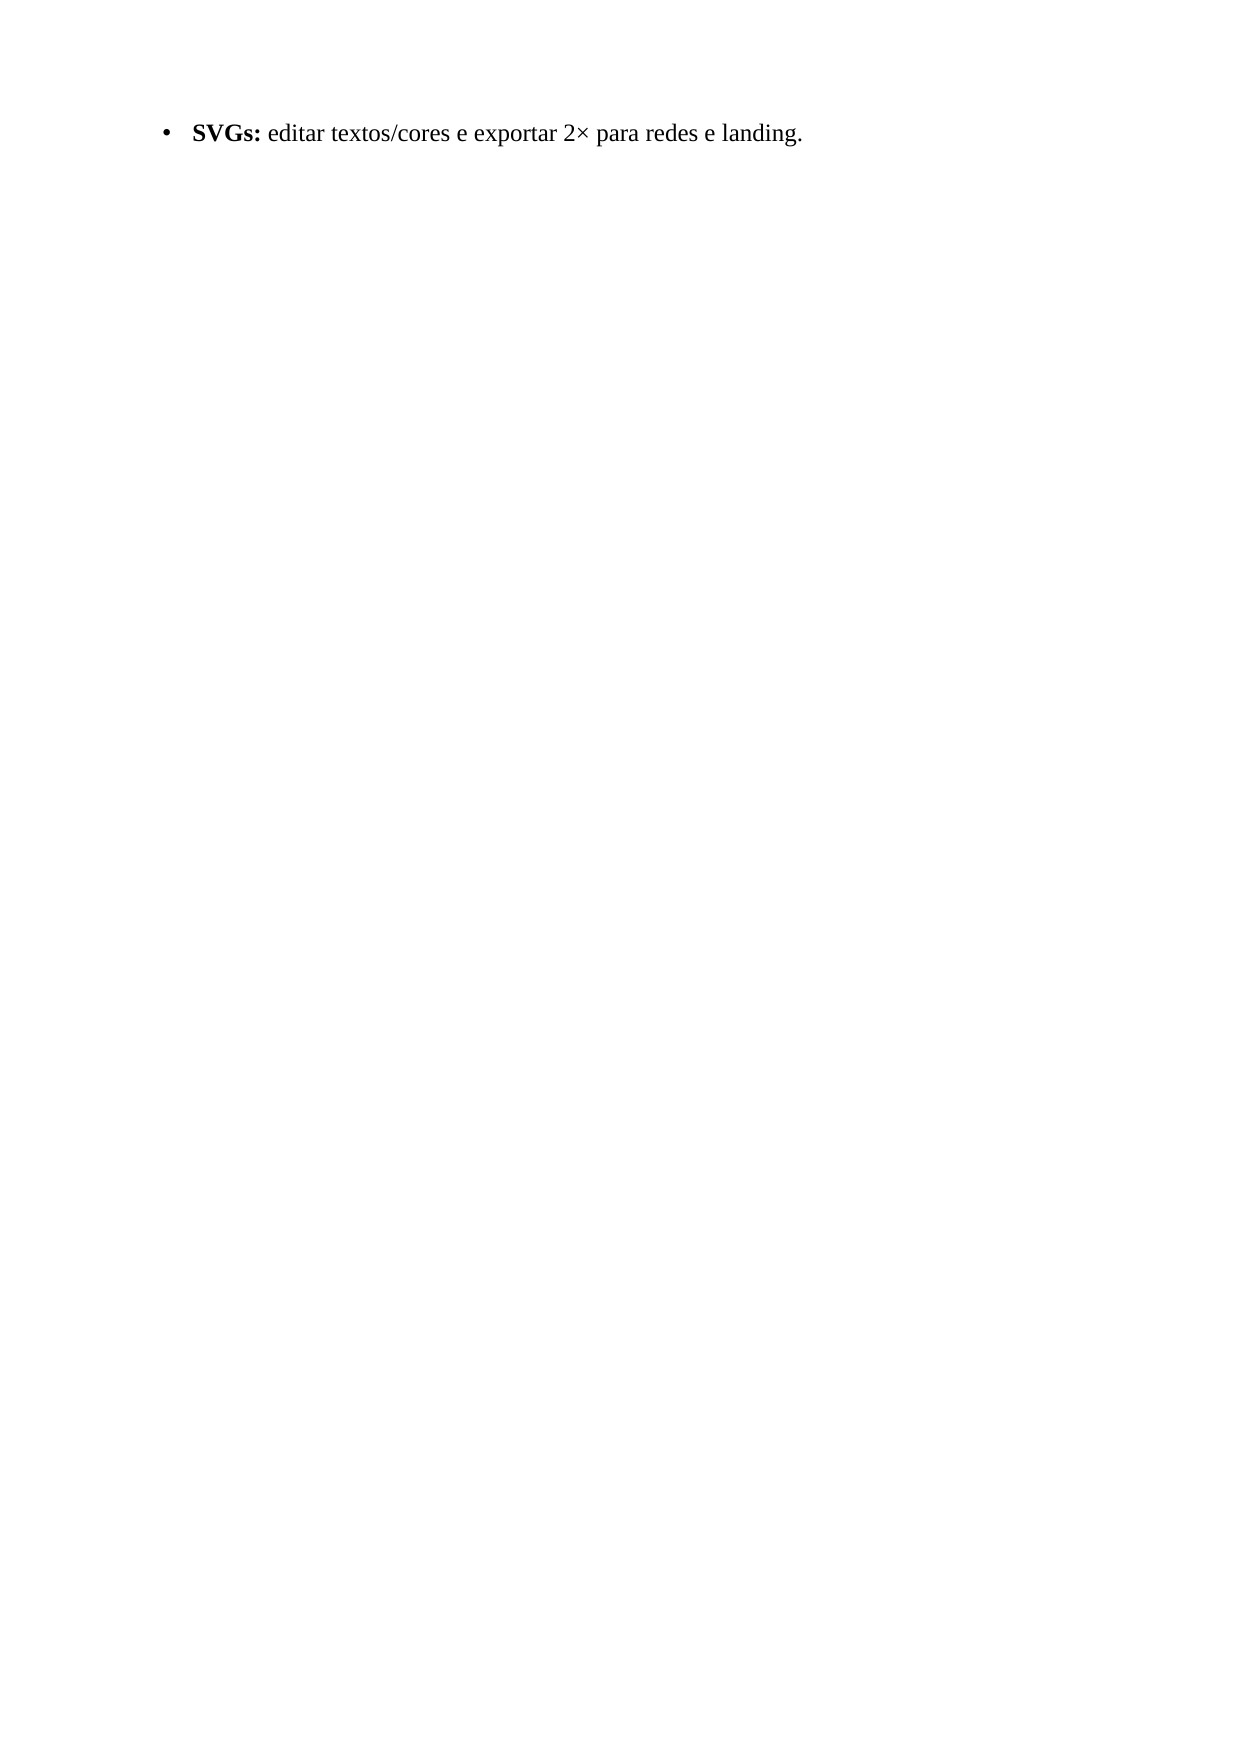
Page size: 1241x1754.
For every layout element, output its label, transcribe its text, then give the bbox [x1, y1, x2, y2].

list SVGs: editar textos/cores e exportar 2× para redes e landing. [162, 118, 1122, 147]
